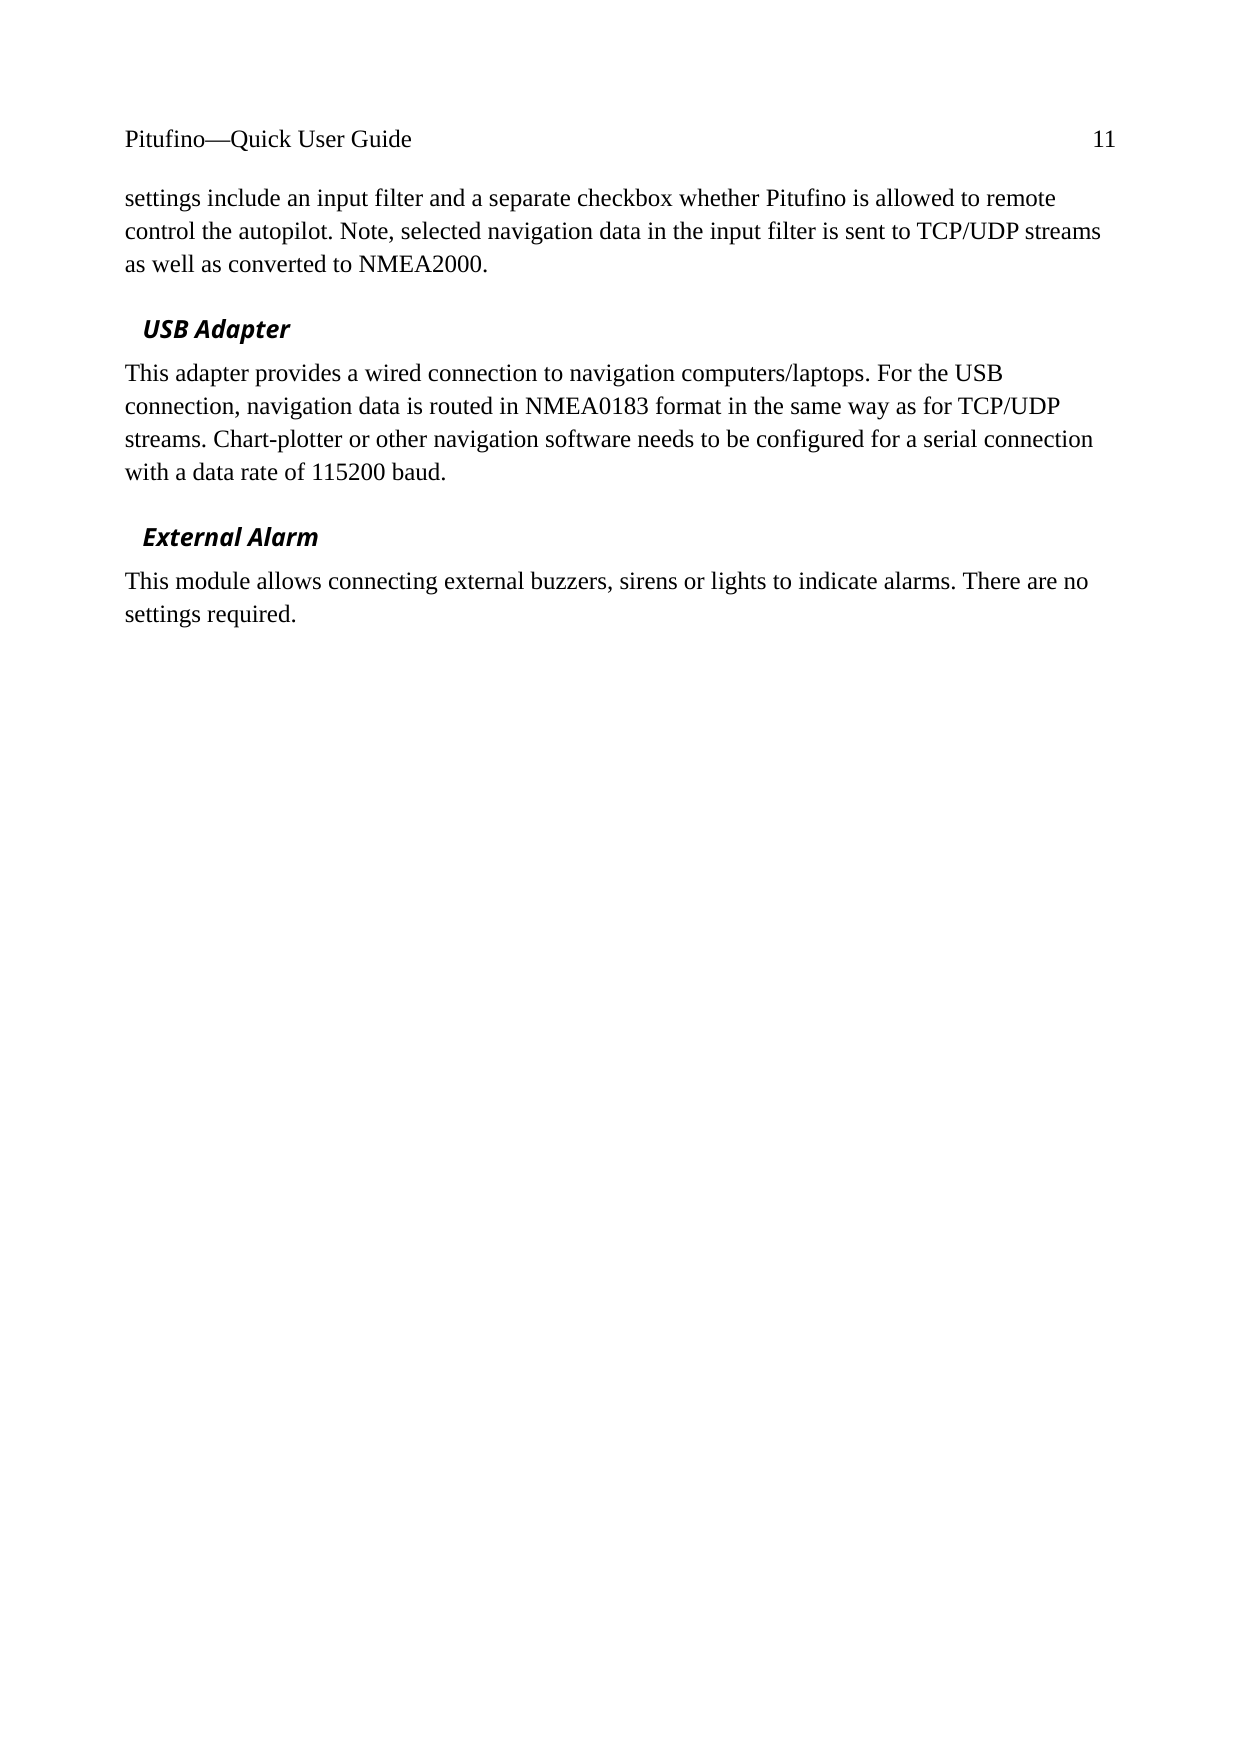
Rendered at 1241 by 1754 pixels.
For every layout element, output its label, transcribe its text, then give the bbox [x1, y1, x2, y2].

subtitle USB Adapter [142, 311, 1116, 346]
text settings include an input filter and a separate checkbox whether Pitufino is allowed to remote control the autopilot. Note, selected navigation data in the input filter is sent to TCP/UDP streams as well as converted to NMEA2000. [124, 183, 1116, 278]
subtitle External Alarm [142, 519, 1116, 553]
text This adapter provides a wired connection to navigation computers/laptops. For the USB connection, navigation data is routed in NMEA0183 format in the same way as for TCP/UDP streams. Chart-plotter or other navigation software needs to be configured for a serial connection with a data rate of 115200 baud. [124, 358, 1116, 486]
text This module allows connecting external buzzers, sirens or lights to indicate alarms. There are no settings required. [124, 566, 1116, 628]
